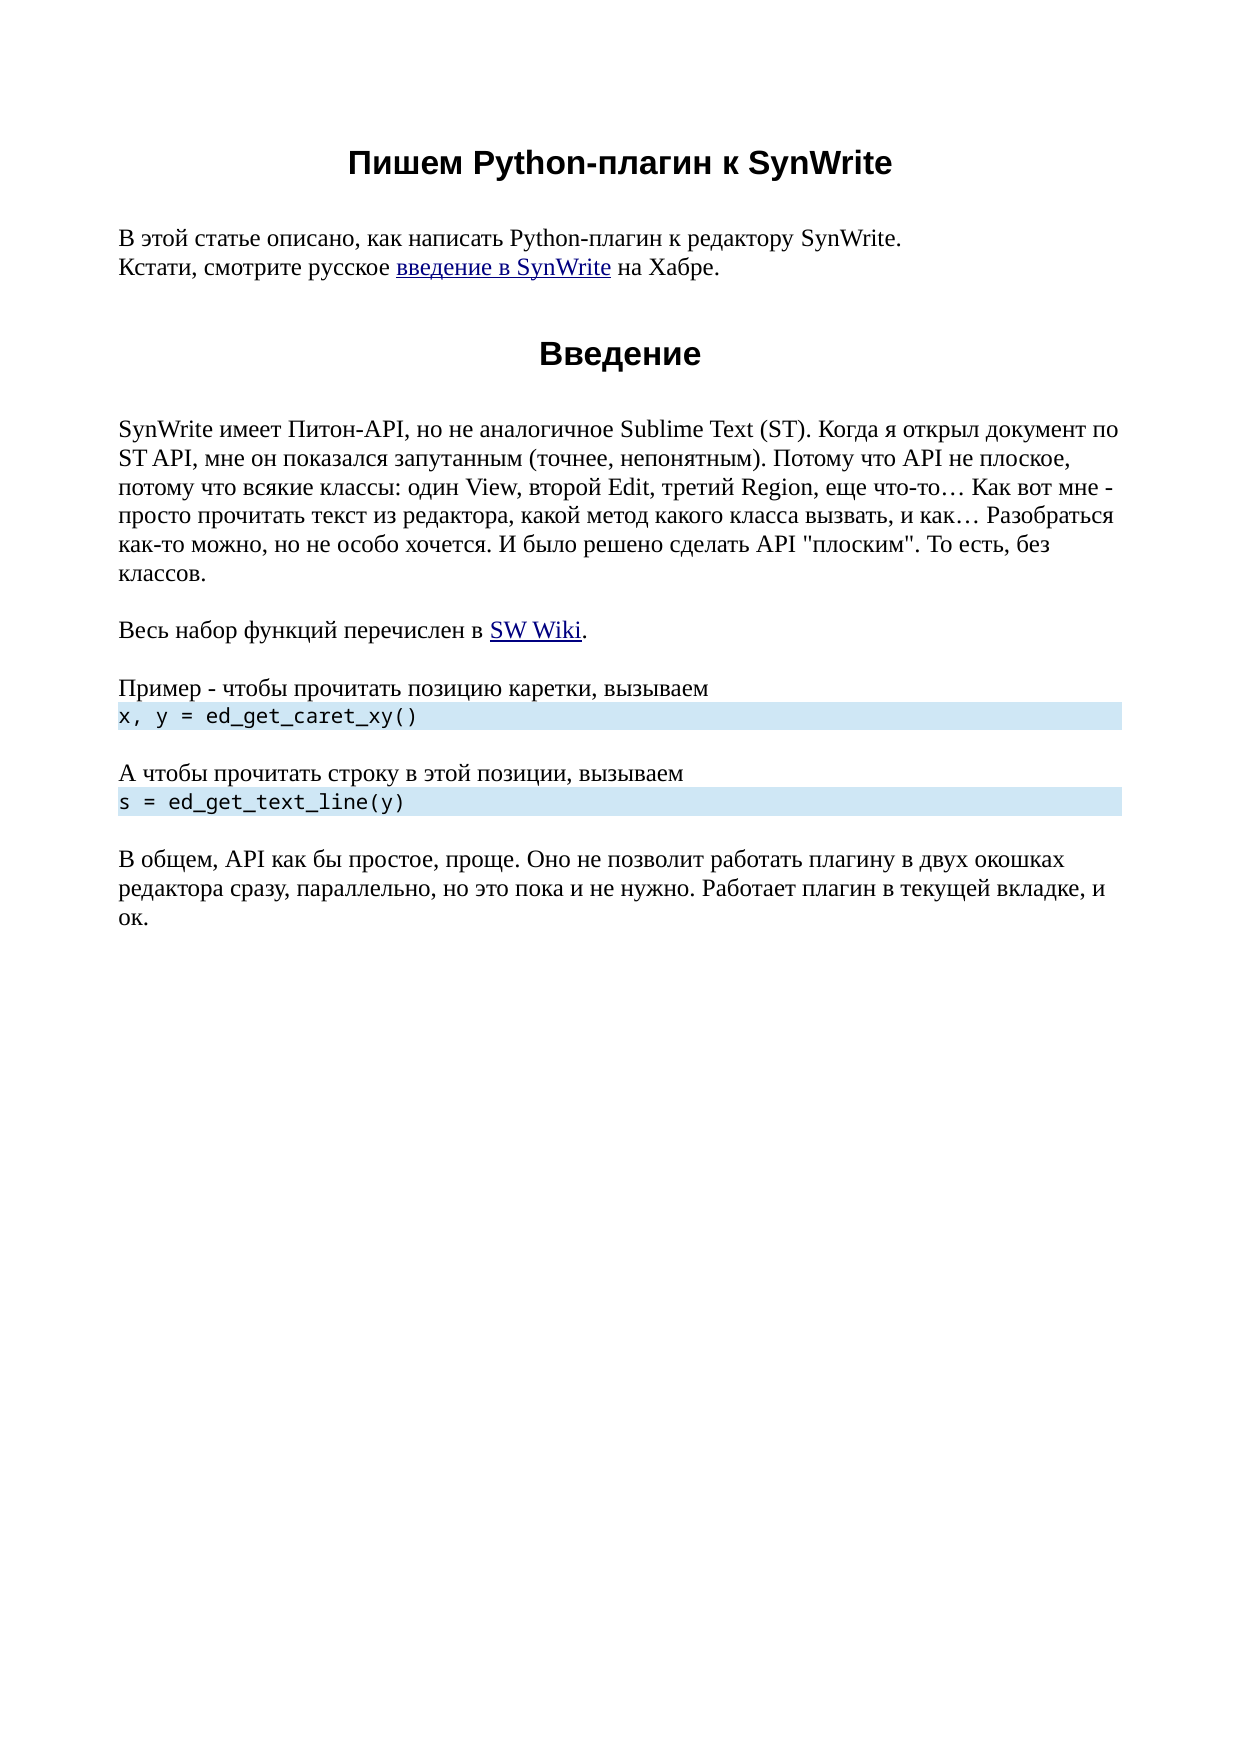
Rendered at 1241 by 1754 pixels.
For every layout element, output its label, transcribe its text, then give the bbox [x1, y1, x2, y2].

text SynWrite имеет Питон-API, но не аналогичное Sublime Text (ST). Когда я открыл документ по ST API, мне он показался запутанным (точнее, непонятным). Потому что API не плоское, потому что всякие классы: один View, второй Edit, третий Region, еще что-то… Как вот мне - просто прочитать текст из редактора, какой метод какого класса вызвать, и как… Разобраться как-то можно, но не особо хочется. И было решено сделать API "плоским". То есть, без классов. [118, 414, 1122, 587]
text s = ed_get_text_line(y) [118, 787, 1122, 816]
text Кстати, смотрите русское введение в SynWrite на Хабре. [118, 252, 1122, 281]
text Весь набор функций перечислен в SW Wiki. [118, 615, 1122, 644]
subtitle Введение [118, 334, 1122, 373]
text В общем, API как бы простое, проще. Оно не позволит работать плагину в двух окошках редактора сразу, параллельно, но это пока и не нужно. Работает плагин в текущей вкладке, и ок. [118, 844, 1122, 930]
text x, y = ed_get_caret_xy() [118, 702, 1122, 730]
text Пример - чтобы прочитать позицию каретки, вызываем [118, 673, 1122, 702]
text В этой статье описано, как написать Python-плагин к редактору SynWrite. [118, 223, 1122, 252]
subtitle Пишем Python-плагин к SynWrite [118, 143, 1122, 182]
text А чтобы прочитать строку в этой позиции, вызываем [118, 758, 1122, 787]
